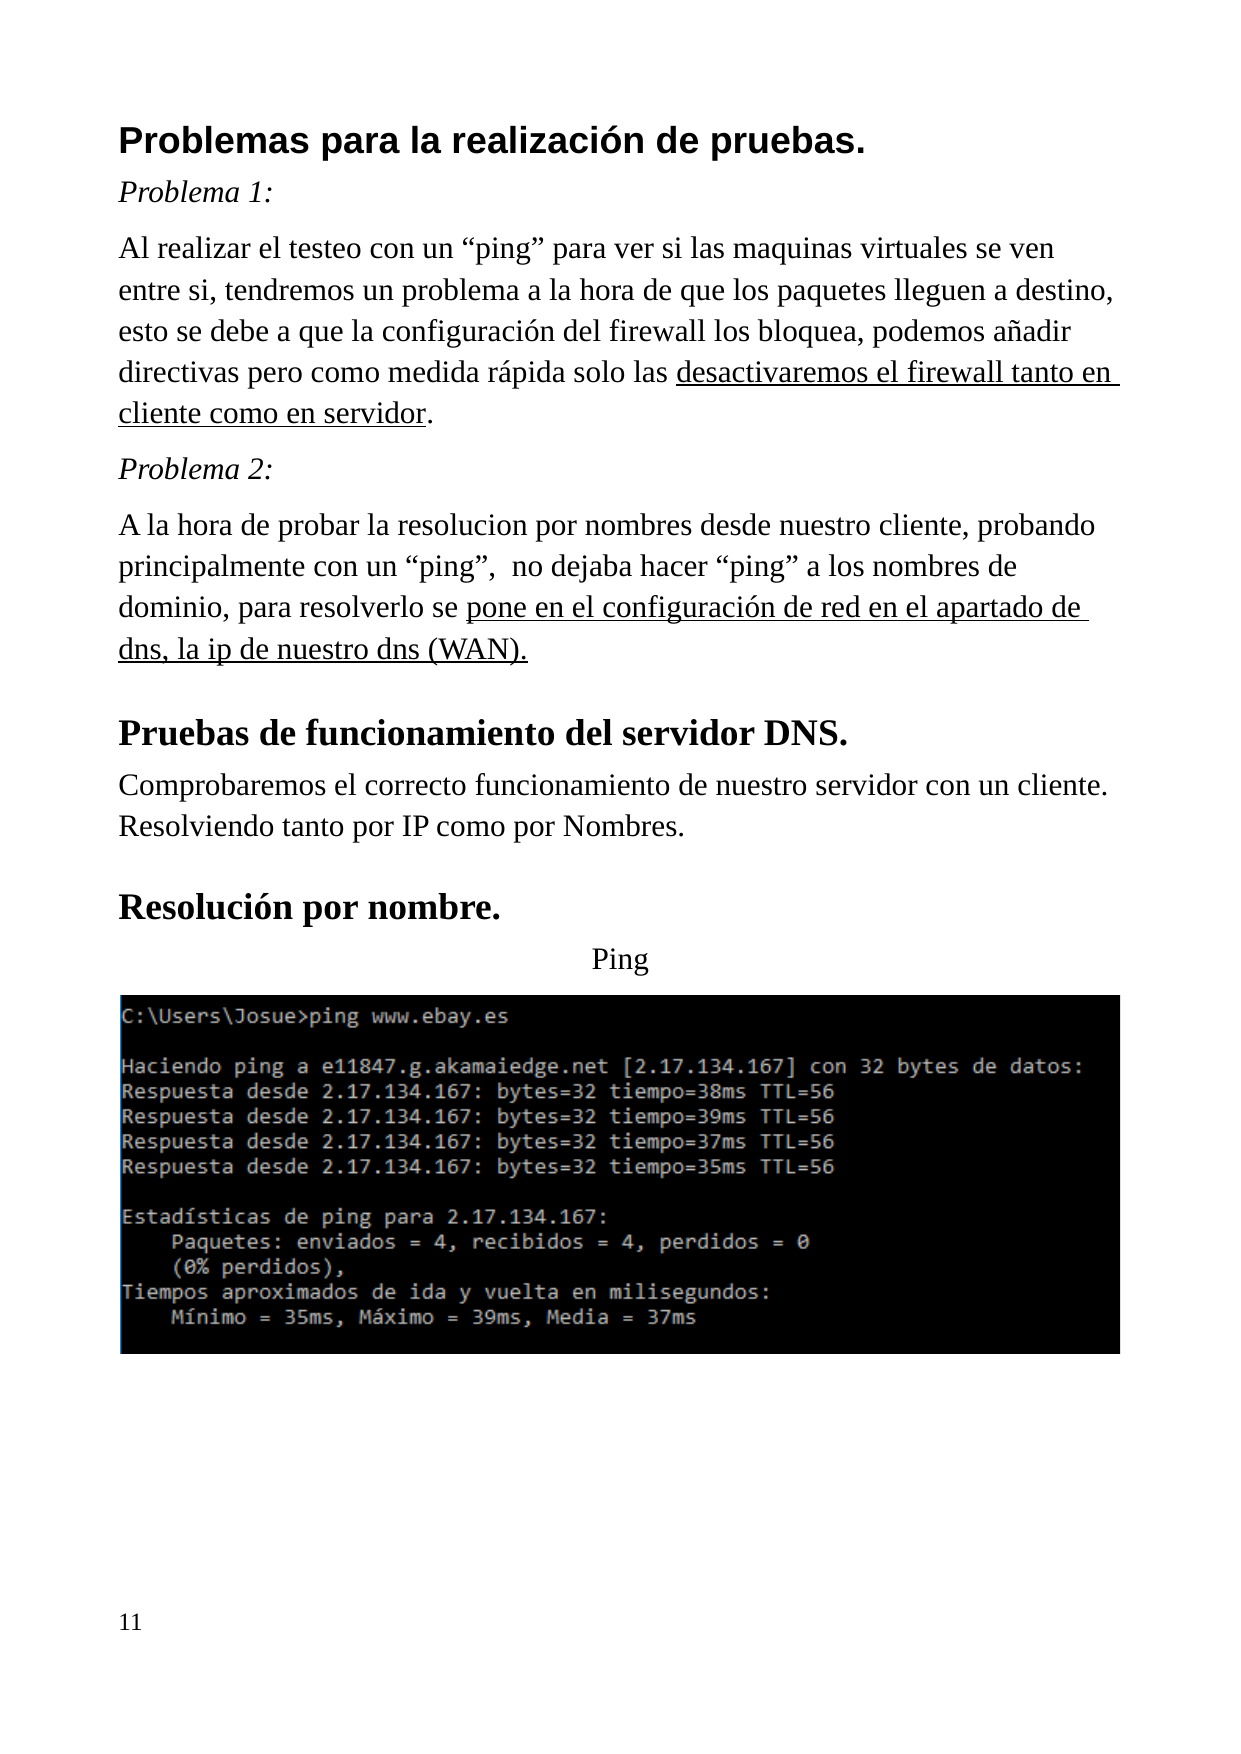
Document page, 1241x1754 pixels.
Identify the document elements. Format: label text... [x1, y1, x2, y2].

text A la hora de probar la resolucion por nombres desde nuestro cliente, probando principalmente con un “ping”, no dejaba hacer “ping” a los nombres de dominio, para resolverlo se pone en el configuración de red en el apartado de dns, la ip de nuestro dns (WAN). [118, 506, 1122, 666]
text Comprobaremos el correcto funcionamiento de nuestro servidor con un cliente. Resolviendo tanto por IP como por Nombres. [118, 766, 1122, 844]
text Ping [118, 940, 1122, 976]
subtitle Pruebas de funcionamiento del servidor DNS. [118, 711, 1122, 754]
text Problema 2: [118, 450, 1122, 486]
subtitle Resolución por nombre. [118, 884, 1122, 927]
picture [120, 995, 1121, 1354]
text Problema 1: [118, 174, 1122, 210]
subtitle Problemas para la realización de pruebas. [118, 118, 1122, 161]
text Al realizar el testeo con un “ping” para ver si las maquinas virtuales se ven entre si, tendremos un problema a la hora de que los paquetes lleguen a destino, esto se debe a que la configuración del firewall los bloquea, podemos añadir directivas pero como medida rápida solo las desactivaremos el firewall tanto en cliente como en servidor. [118, 229, 1122, 431]
